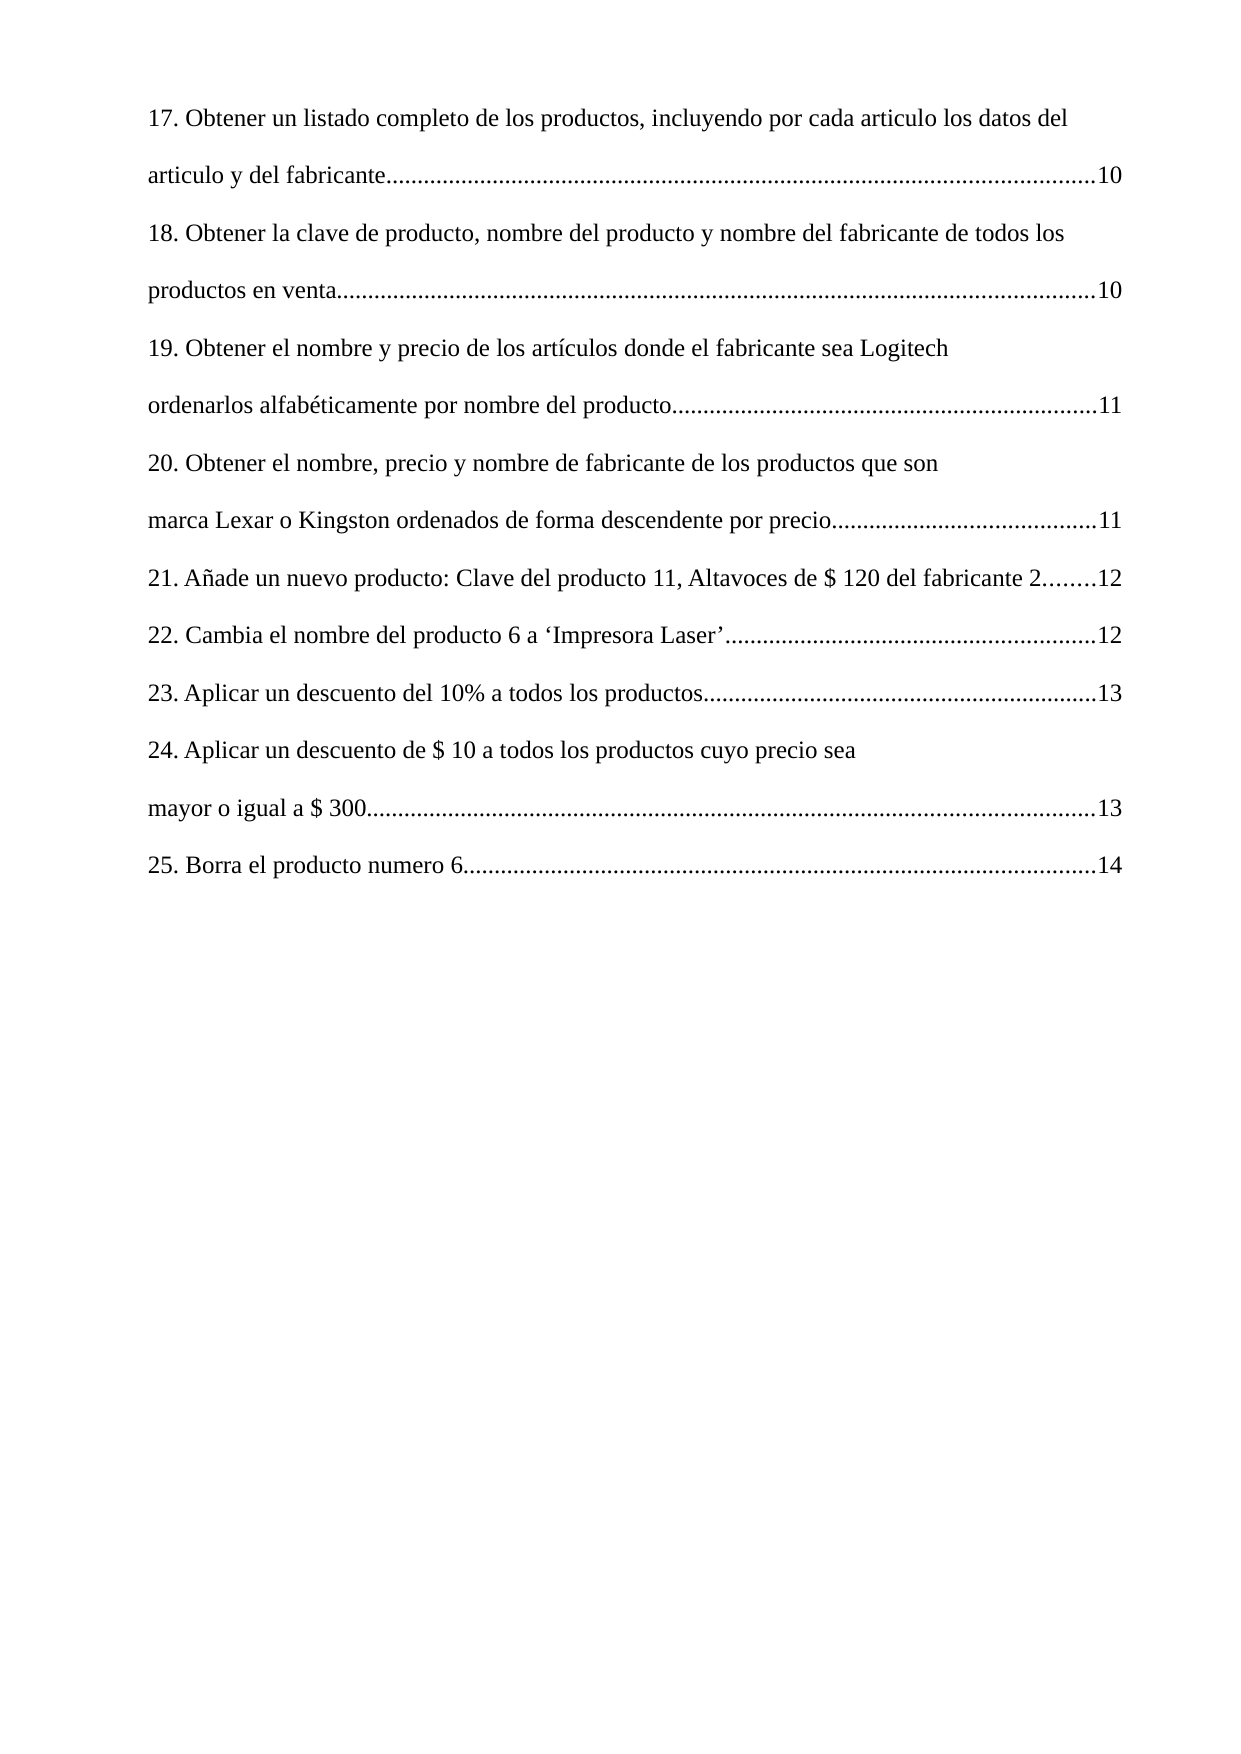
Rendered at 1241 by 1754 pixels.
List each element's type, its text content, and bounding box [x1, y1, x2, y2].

text marca Lexar o Kingston ordenados de forma descendente por precio 11 [148, 506, 1122, 534]
text 23. Aplicar un descuento del 10% a todos los productos. 13 [148, 678, 1122, 707]
text 17. Obtener un listado completo de los productos, incluyendo por cada articulo los datos del articulo y del fabricante 10 [148, 103, 1122, 189]
text 20. Obtener el nombre, precio y nombre de fabricante de los productos que son [148, 448, 1122, 477]
text mayor o igual a $ 300 13 [148, 793, 1122, 822]
text 18. Obtener la clave de producto, nombre del producto y nombre del fabricante de todos los productos en venta 10 [148, 218, 1122, 304]
text 21. Añade un nuevo producto: Clave del producto 11, Altavoces de $ 120 del fabricante 2 12 [148, 563, 1122, 592]
text 24. Aplicar un descuento de $ 10 a todos los productos cuyo precio sea [148, 736, 1122, 764]
text 22. Cambia el nombre del producto 6 a ‘Impresora Laser’ 12 [148, 621, 1122, 649]
text 19. Obtener el nombre y precio de los artículos donde el fabricante sea Logitech [148, 333, 1122, 362]
text 25. Borra el producto numero 6 14 [148, 851, 1122, 879]
text ordenarlos alfabéticamente por nombre del producto 11 [148, 391, 1122, 419]
